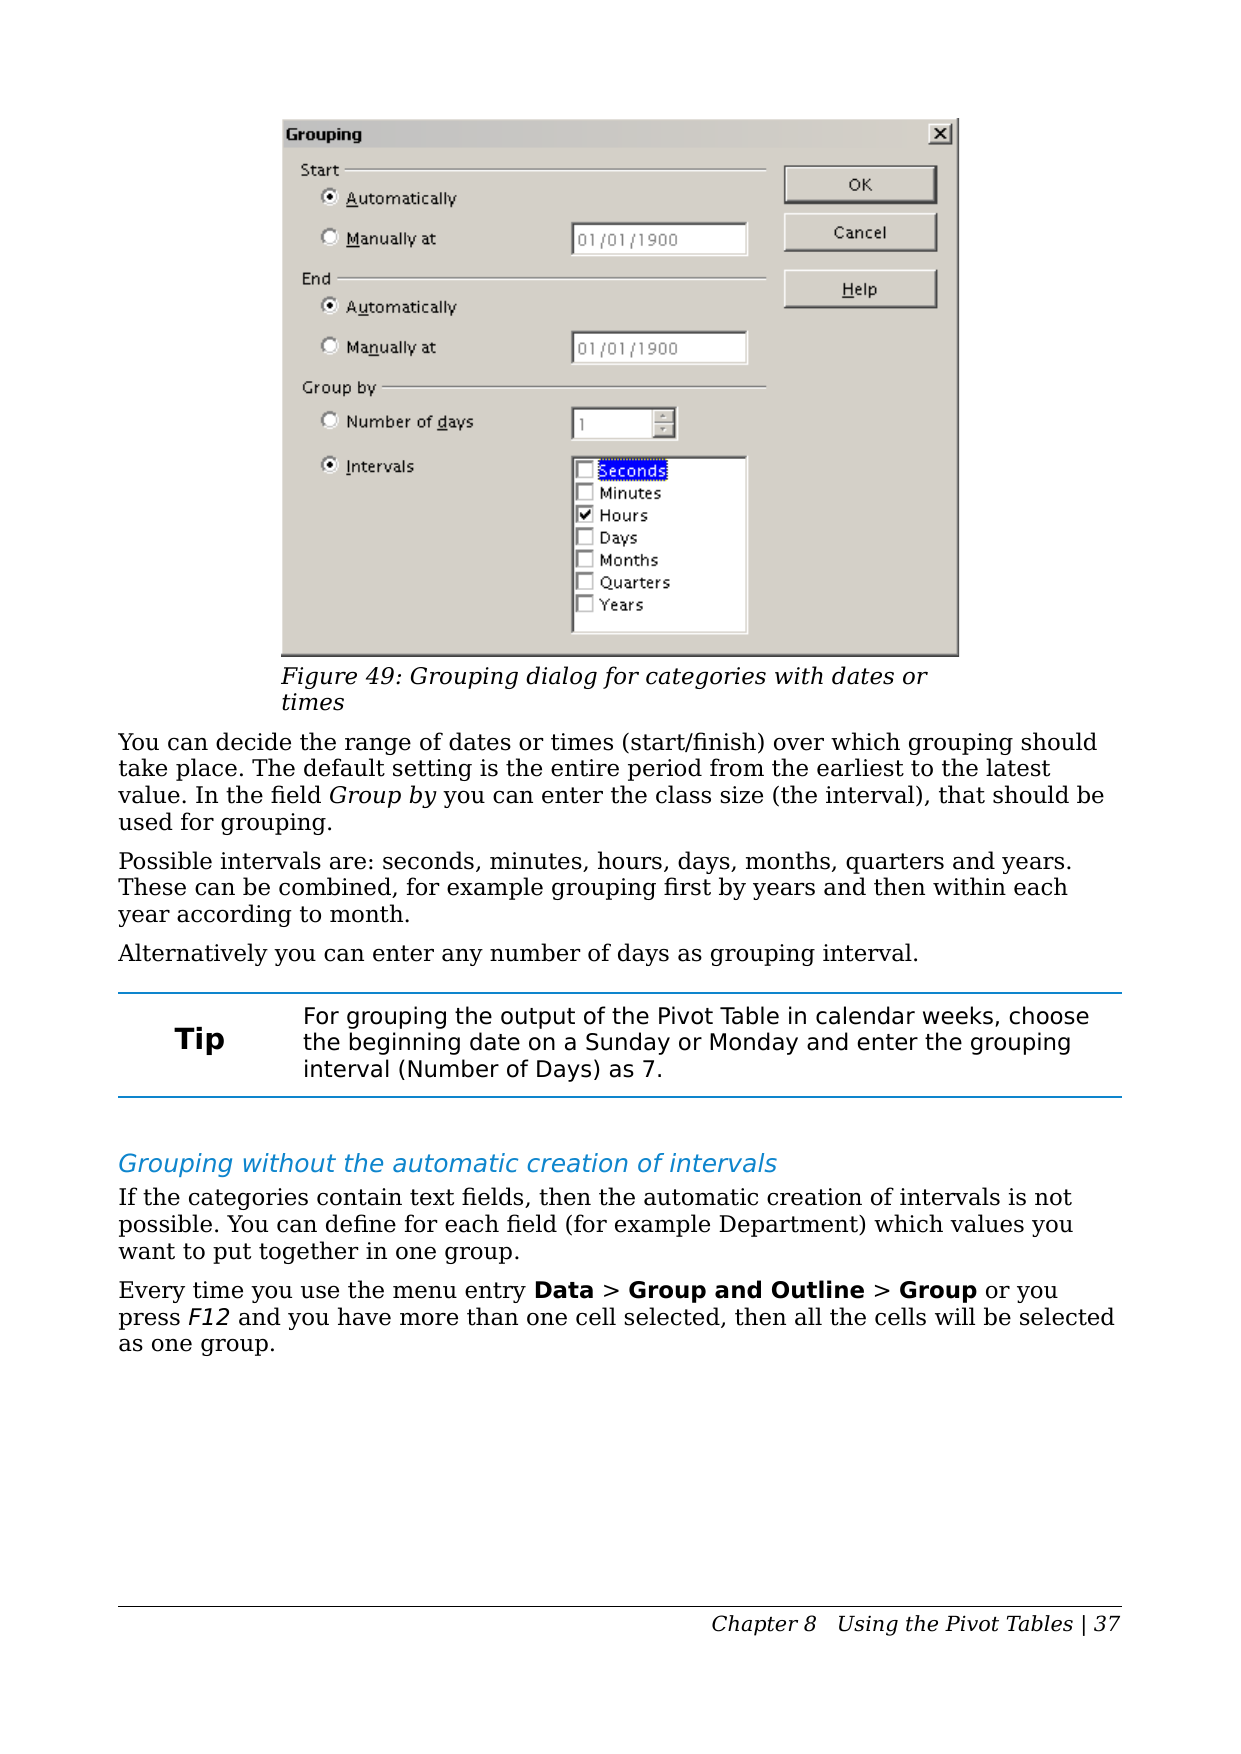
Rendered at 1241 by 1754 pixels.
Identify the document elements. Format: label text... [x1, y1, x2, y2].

table_header For grouping the output of the Pivot Table in calendar weeks, choose the beginning date on a Sunday or Monday and enter the grouping interval (Number of Days) as 7. [281, 994, 1122, 1096]
subtitle Grouping without the automatic creation of intervals [118, 1149, 1122, 1178]
picture [281, 118, 960, 657]
text Possible intervals are: seconds, minutes, hours, days, months, quarters and years. These can be combined, for example grouping first by years and then within each year according to month. [118, 848, 1122, 928]
text Figure 49: Grouping dialog for categories with dates or times [281, 663, 959, 716]
text If the categories contain text fields, then the automatic creation of intervals is not possible. You can define for each field (for example Department) which values you want to put together in one group. [118, 1184, 1122, 1264]
table_header Tip [118, 994, 281, 1096]
text Every time you use the menu entry Data > Group and Outline > Group or you press F12 and you have more than one cell selected, then all the cells will be selected as one group. [118, 1277, 1122, 1357]
text Alternatively you can enter any number of days as grouping interval. [118, 940, 1122, 967]
text You can decide the range of dates or times (start/finish) over which grouping should take place. The default setting is the entire period from the earliest to the latest value. In the field Group by you can enter the class size (the interval), that should be used for grouping. [118, 729, 1122, 835]
